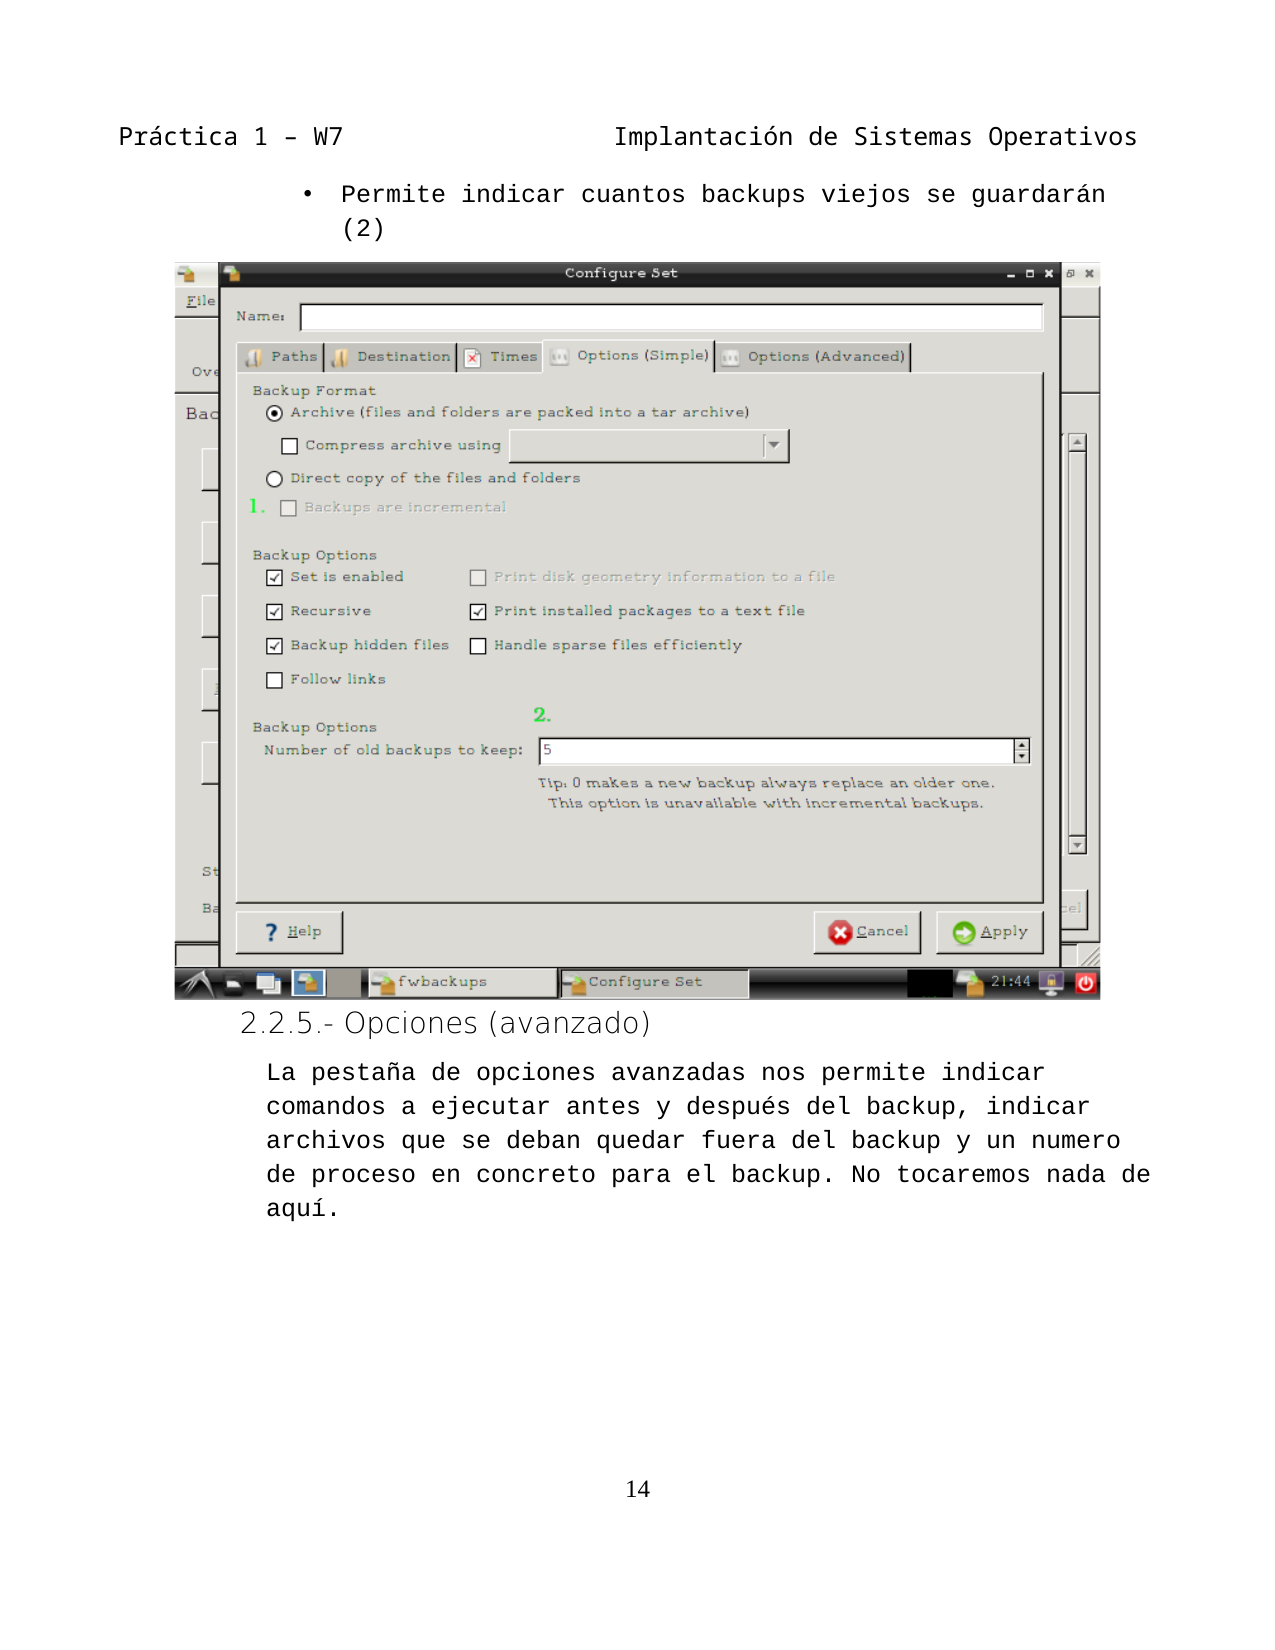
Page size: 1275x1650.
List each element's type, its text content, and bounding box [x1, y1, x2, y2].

text La pestaña de opciones avanzadas nos permite indicar comandos a ejecutar antes y después del backup, indicar archivos que se deban quedar fuera del backup y un numero de proceso en concreto para el backup. No tocaremos nada de aquí. [266, 1060, 1157, 1224]
list Permite indicar cuantos backups viejos se guardarán (2) [303, 182, 1157, 244]
list Opciones (avanzado) [231, 958, 1157, 1041]
picture [174, 262, 1101, 1000]
